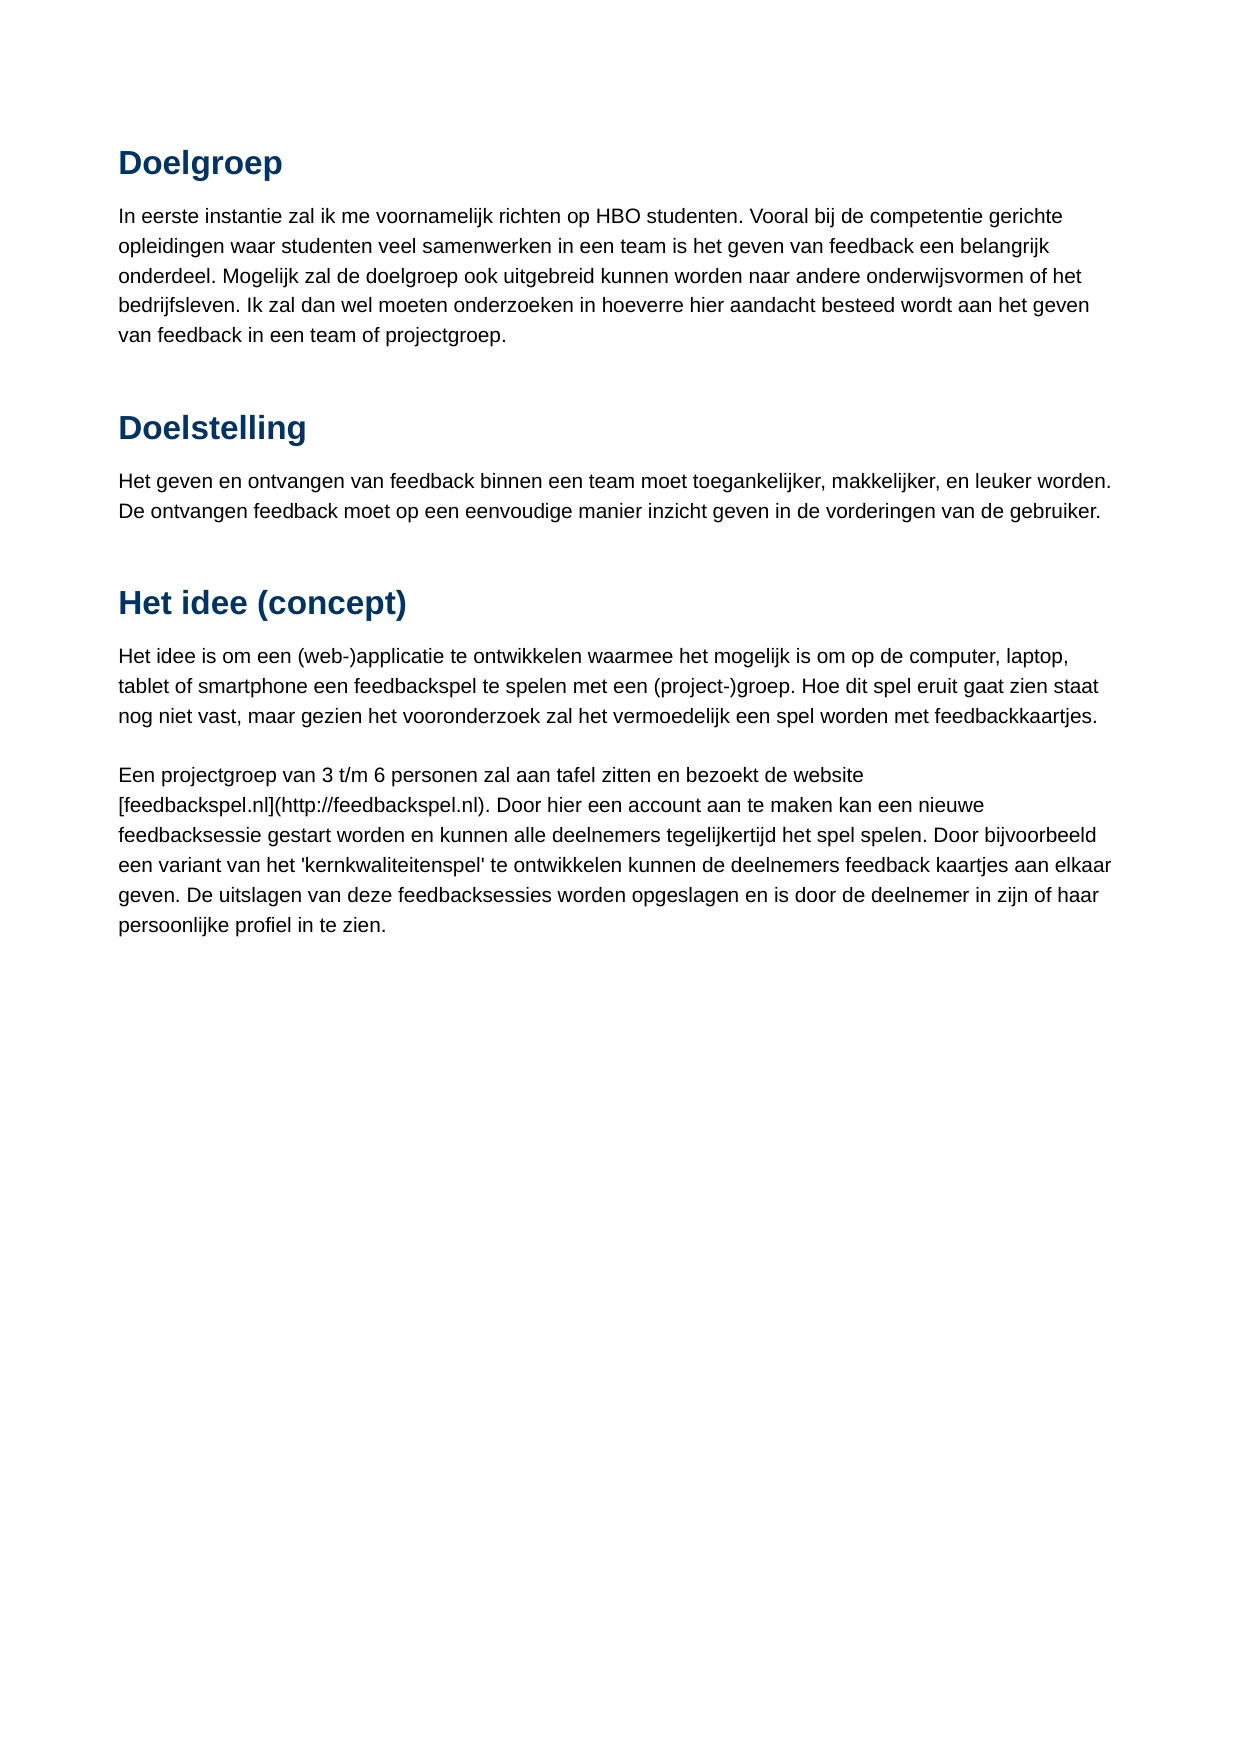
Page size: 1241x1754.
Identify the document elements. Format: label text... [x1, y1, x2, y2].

subtitle Het idee (concept) [118, 583, 1122, 622]
text Het idee is om een (web-)applicatie te ontwikkelen waarmee het mogelijk is om op de computer, laptop, tablet of smartphone een feedbackspel te spelen met een (project-)groep. Hoe dit spel eruit gaat zien staat nog niet vast, maar gezien het vooronderzoek zal het vermoedelijk een spel worden met feedbackkaartjes. [118, 644, 1122, 727]
text In eerste instantie zal ik me voornamelijk richten op HBO studenten. Vooral bij de competentie gerichte opleidingen waar studenten veel samenwerken in een team is het geven van feedback een belangrijk onderdeel. Mogelijk zal de doelgroep ook uitgebreid kunnen worden naar andere onderwijsvormen of het bedrijfsleven. Ik zal dan wel moeten onderzoeken in hoeverre hier aandacht besteed wordt aan het geven van feedback in een team of projectgroep. [118, 204, 1122, 347]
text Een projectgroep van 3 t/m 6 personen zal aan tafel zitten en bezoekt de website [feedbackspel.nl](http://feedbackspel.nl). Door hier een account aan te maken kan een nieuwe feedbacksessie gestart worden en kunnen alle deelnemers tegelijkertijd het spel spelen. Door bijvoorbeeld een variant van het 'kernkwaliteitenspel' te ontwikkelen kunnen de deelnemers feedback kaartjes aan elkaar geven. De uitslagen van deze feedbacksessies worden opgeslagen en is door de deelnemer in zijn of haar persoonlijke profiel in te zien. [118, 763, 1122, 937]
subtitle Doelstelling [118, 408, 1122, 446]
subtitle Doelgroep [118, 143, 1122, 182]
text Het geven en ontvangen van feedback binnen een team moet toegankelijker, makkelijker, en leuker worden. De ontvangen feedback moet op een eenvoudige manier inzicht geven in de vorderingen van de gebruiker. [118, 468, 1122, 522]
